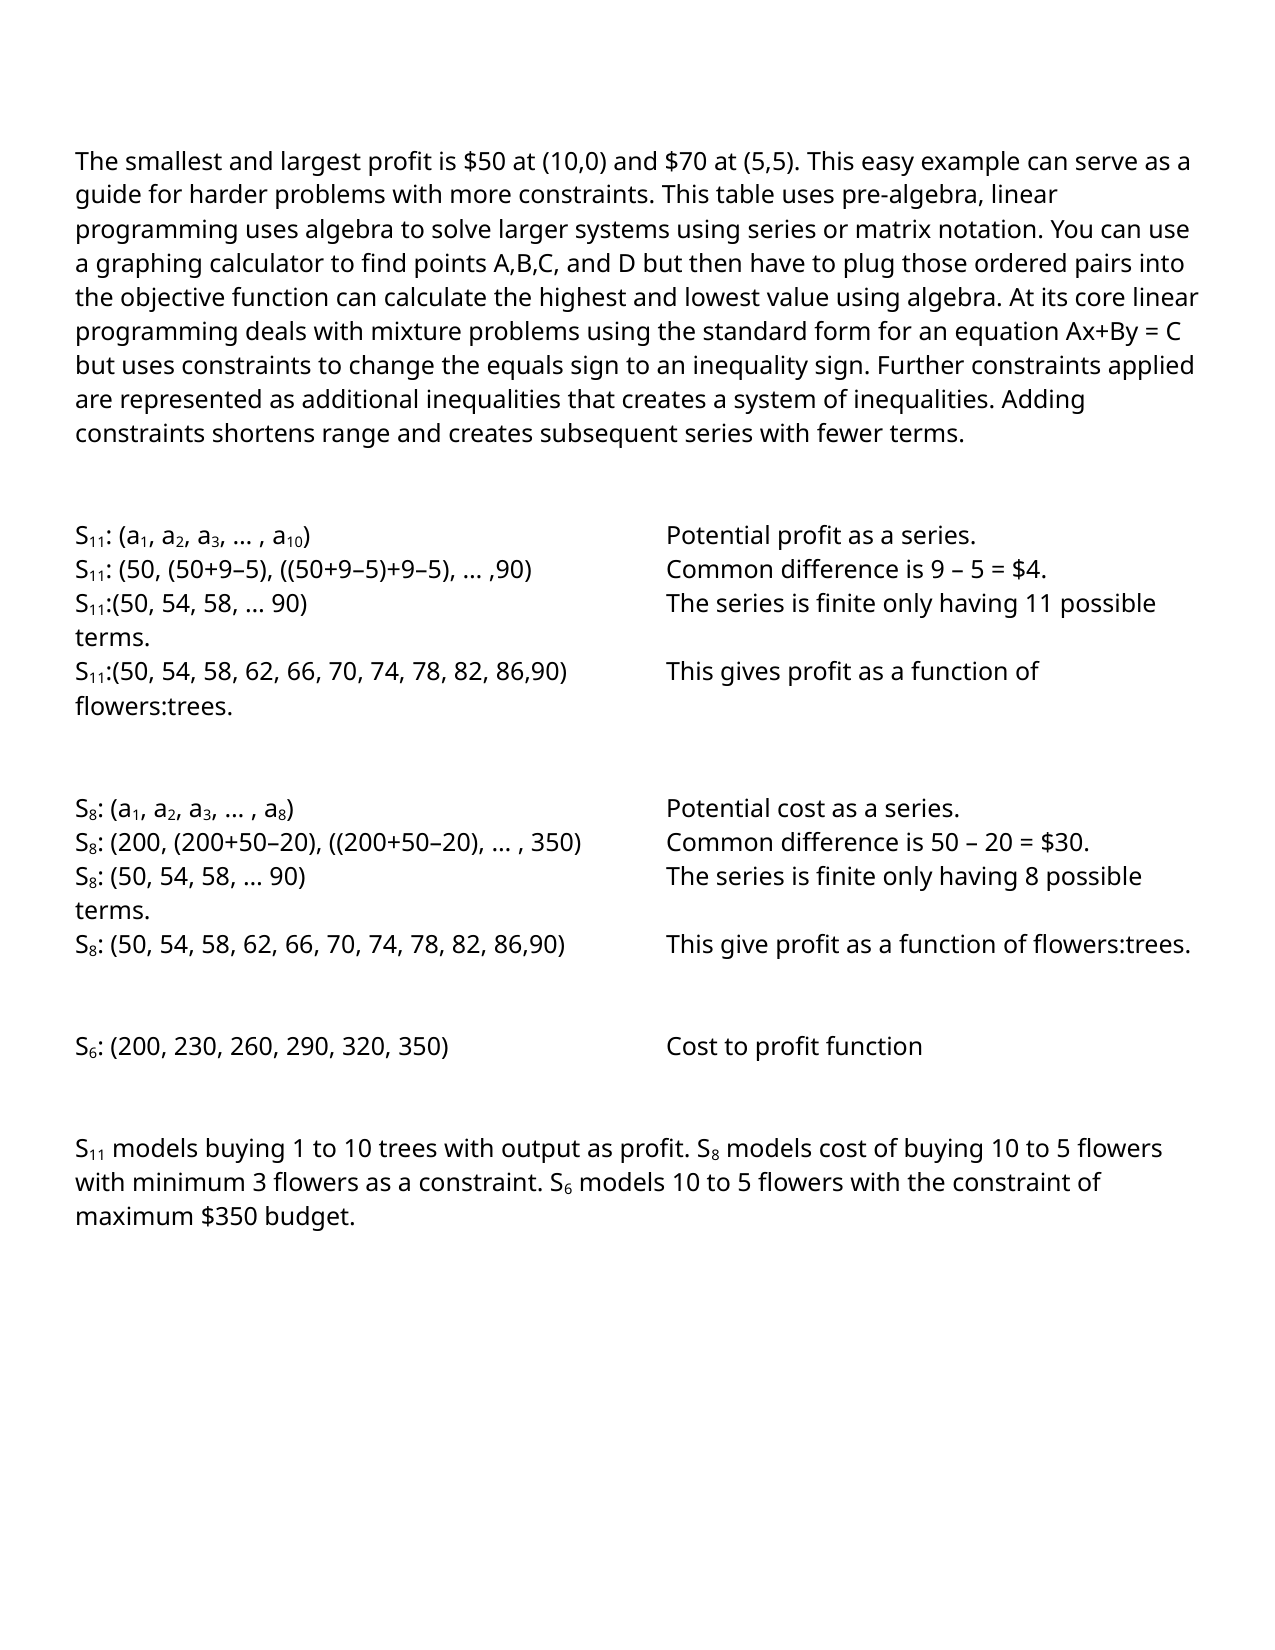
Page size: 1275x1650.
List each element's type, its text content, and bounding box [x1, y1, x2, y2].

text S8: (50, 54, 58, … 90) The series is finite only having 8 possible terms. [75, 858, 1200, 927]
text S6: (200, 230, 260, 290, 320, 350) Cost to profit function [75, 1029, 1200, 1063]
text S8: (50, 54, 58, 62, 66, 70, 74, 78, 82, 86,90) This give profit as a function of flowers:trees. [75, 927, 1200, 961]
text S11:(50, 54, 58, … 90) The series is finite only having 11 possible terms. [75, 586, 1200, 654]
text S11 models buying 1 to 10 trees with output as profit. S8 models cost of buying 10 to 5 flowers with minimum 3 flowers as a constraint. S6 models 10 to 5 flowers with the constraint of maximum $350 budget. [75, 1131, 1200, 1233]
text S8: (a1, a2, a3, … , a8) Potential cost as a series. [75, 790, 1200, 824]
text S11: (a1, a2, a3, … , a10) Potential profit as a series. [75, 518, 1200, 552]
text S8: (200, (200+50–20), ((200+50–20), … , 350) Common difference is 50 – 20 = $30. [75, 824, 1200, 858]
text S11:(50, 54, 58, 62, 66, 70, 74, 78, 82, 86,90) This gives profit as a function of flowers:trees. [75, 654, 1200, 722]
text The smallest and largest profit is $50 at (10,0) and $70 at (5,5). This easy example can serve as a guide for harder problems with more constraints. This table uses pre-algebra, linear programming uses algebra to solve larger systems using series or matrix notation. You can use a graphing calculator to find points A,B,C, and D but then have to plug those ordered pairs into the objective function can calculate the highest and lowest value using algebra. At its core linear programming deals with mixture problems using the standard form for an equation Ax+By = C but uses constraints to change the equals sign to an inequality sign. Further constraints applied are represented as additional inequalities that creates a system of inequalities. Adding constraints shortens range and creates subsequent series with fewer terms. [75, 143, 1200, 450]
text S11: (50, (50+9–5), ((50+9–5)+9–5), … ,90) Common difference is 9 – 5 = $4. [75, 552, 1200, 586]
